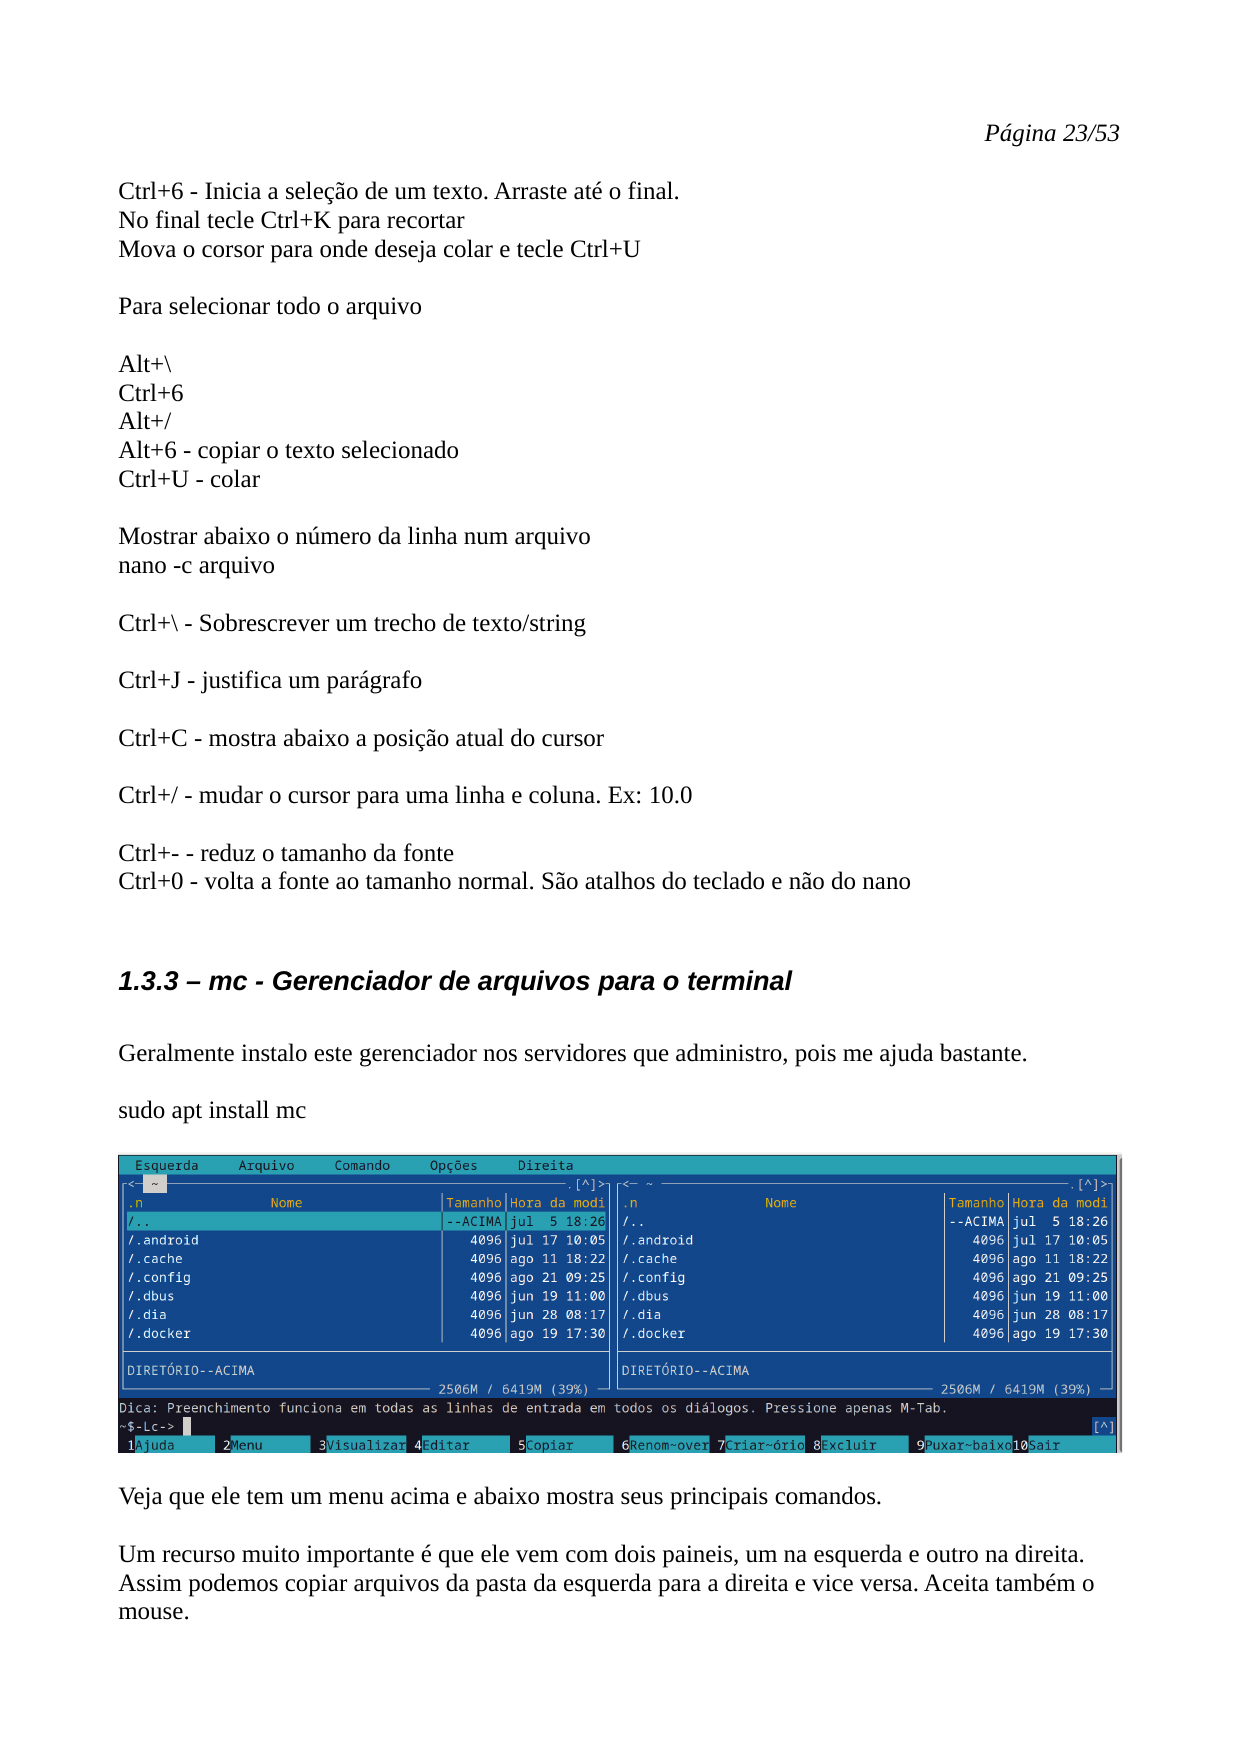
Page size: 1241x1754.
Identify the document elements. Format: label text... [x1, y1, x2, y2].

text nano -c arquivo [118, 550, 1122, 579]
text Ctrl+C - mostra abaixo a posição atual do cursor [118, 723, 1122, 751]
text Um recurso muito importante é que ele vem com dois paineis, um na esquerda e outro na direita. Assim podemos copiar arquivos da pasta da esquerda para a direita e vice versa. Aceita também o mouse. [118, 1539, 1122, 1625]
text Alt+\ [118, 349, 1122, 378]
text Ctrl+- - reduz o tamanho da fonte [118, 838, 1122, 866]
text Alt+6 - copiar o texto selecionado [118, 435, 1122, 464]
text sudo apt install mc [118, 1095, 1122, 1124]
text Mova o corsor para onde deseja colar e tecle Ctrl+U [118, 234, 1122, 263]
text Alt+/ [118, 406, 1122, 435]
text Ctrl+\ - Sobrescrever um trecho de texto/string [118, 608, 1122, 636]
text Mostrar abaixo o número da linha num arquivo [118, 521, 1122, 550]
picture [118, 1152, 1123, 1453]
text Ctrl+6 [118, 378, 1122, 406]
text No final tecle Ctrl+K para recortar [118, 205, 1122, 234]
text Ctrl+J - justifica um parágrafo [118, 665, 1122, 694]
text Ctrl+6 - Inicia a seleção de um texto. Arraste até o final. [118, 176, 1122, 205]
text Veja que ele tem um menu acima e abaixo mostra seus principais comandos. [118, 1481, 1122, 1510]
subtitle 1.3.3 – mc - Gerenciador de arquivos para o terminal [118, 965, 1122, 996]
text Ctrl+0 - volta a fonte ao tamanho normal. São atalhos do teclado e não do nano [118, 866, 1122, 895]
text Ctrl+U - colar [118, 464, 1122, 493]
text Geralmente instalo este gerenciador nos servidores que administro, pois me ajuda bastante. [118, 1038, 1122, 1066]
text Ctrl+/ - mudar o cursor para uma linha e coluna. Ex: 10.0 [118, 780, 1122, 809]
text Para selecionar todo o arquivo [118, 291, 1122, 320]
